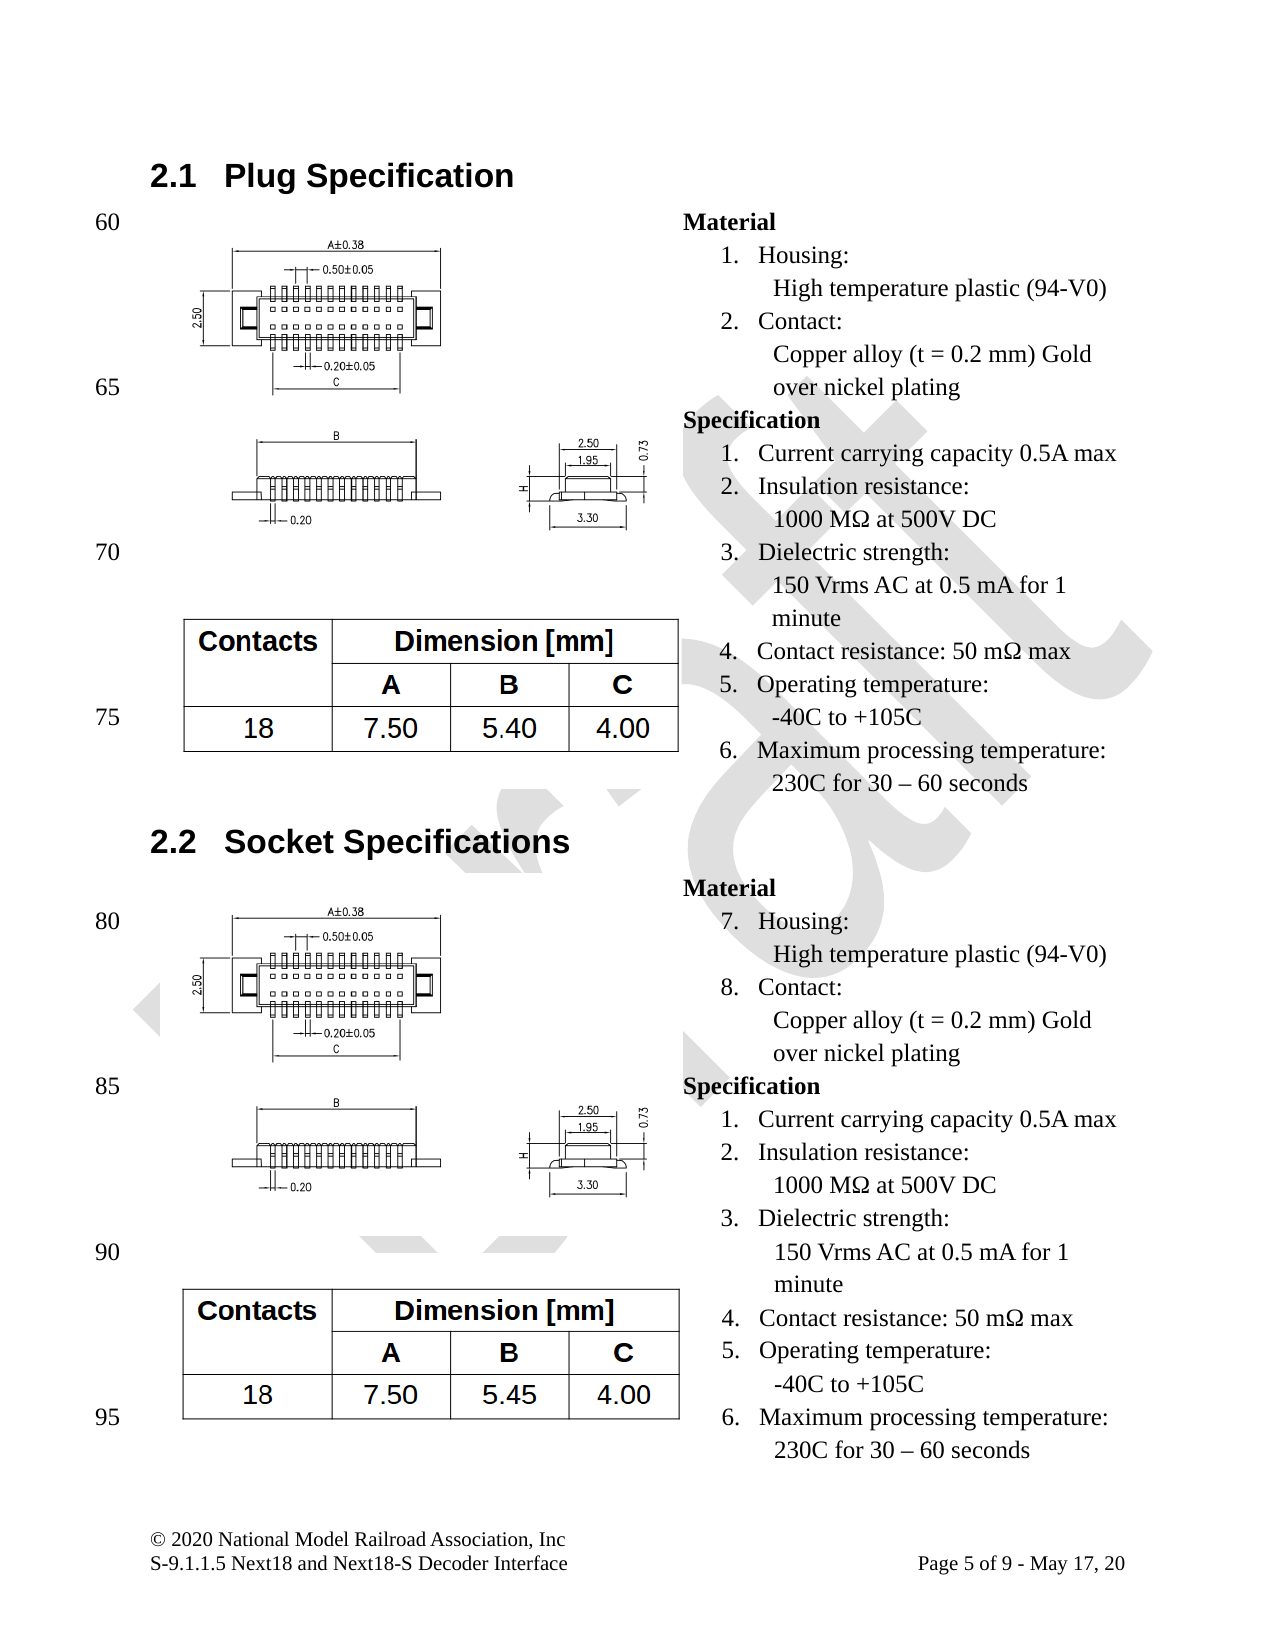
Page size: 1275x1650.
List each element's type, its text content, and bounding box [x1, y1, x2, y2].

list [178, 1425, 684, 1455]
list Housing: [877, 906, 1125, 935]
text Specification [903, 405, 1125, 434]
subtitle Plug Specification [150, 156, 1125, 194]
list Operating temperature: [755, 669, 893, 698]
text Specification [709, 1071, 1125, 1100]
list 150 Vrms AC at 0.5 mA for 1 minute [178, 1237, 1125, 1298]
list High temperature plastic (94-V0) [683, 939, 774, 968]
list 1000 MΩ at 500V DC [683, 1171, 1125, 1199]
list -40C to +105C [958, 702, 1125, 731]
list Current carrying capacity 0.5A max [683, 1104, 1125, 1133]
list 230C for 30 – 60 seconds [633, 768, 728, 797]
subtitle Socket Specifications [150, 822, 516, 861]
list -40C to +105C [790, 702, 926, 731]
list Housing: [683, 240, 1125, 269]
subtitle Socket Specifications [734, 822, 851, 861]
list Operating temperature: [682, 685, 719, 698]
list 230C for 30 – 60 seconds [548, 789, 611, 797]
list Insulation resistance: [732, 471, 824, 500]
list 150 Vrms AC at 0.5 mA for 1 minute [176, 570, 827, 632]
picture [177, 1283, 684, 1425]
list 150 Vrms AC at 0.5 mA for 1 minute [1003, 570, 1125, 632]
list High temperature plastic (94-V0) [848, 939, 1125, 968]
list Contact: [683, 306, 1125, 335]
subtitle Socket Specifications [869, 841, 893, 861]
list Operating temperature: [684, 1336, 1125, 1364]
list Current carrying capacity 0.5A max [728, 438, 835, 467]
picture [190, 903, 653, 1207]
text Material [881, 873, 1125, 902]
list Contact resistance: 50 mΩ max [892, 636, 1036, 665]
text Material [739, 873, 852, 902]
list Contact resistance: 50 mΩ max [684, 1303, 1125, 1331]
list Maximum processing temperature: [682, 735, 759, 764]
list Maximum processing temperature: [823, 735, 959, 764]
list Dielectric strength: [970, 537, 1125, 566]
subtitle Socket Specifications [953, 822, 1125, 861]
list 150 Vrms AC at 0.5 mA for 1 minute [826, 570, 1003, 632]
list High temperature plastic (94-V0) [683, 273, 1125, 302]
list 1000 MΩ at 500V DC [683, 504, 728, 533]
list Insulation resistance: [904, 471, 1125, 500]
list 230C for 30 – 60 seconds [240, 789, 500, 797]
list 230C for 30 – 60 seconds [240, 1435, 1125, 1463]
list Current carrying capacity 0.5A max [896, 438, 1125, 467]
list 230C for 30 – 60 seconds [762, 768, 821, 797]
list Housing: [765, 906, 843, 929]
list Contact resistance: 50 mΩ max [682, 636, 860, 665]
list 150 Vrms AC at 0.5 mA for 1 minute [176, 759, 682, 789]
picture [190, 237, 653, 540]
list Copper alloy (t = 0.2 mm) Gold over nickel plating [683, 339, 1125, 401]
text Specification [150, 1071, 160, 1100]
list 1000 MΩ at 500V DC [827, 504, 904, 533]
text Specification [150, 405, 160, 434]
list Dielectric strength: [683, 537, 745, 566]
picture [176, 611, 682, 759]
list 1000 MΩ at 500V DC [760, 504, 791, 520]
text Material [150, 207, 1125, 570]
text Specification [683, 405, 702, 427]
list Dielectric strength: [683, 1203, 1125, 1232]
list 230C for 30 – 60 seconds [856, 768, 992, 797]
text Material [150, 873, 704, 1236]
list Copper alloy (t = 0.2 mm) Gold over nickel plating [683, 1005, 1125, 1067]
text Specification [838, 405, 890, 431]
list Maximum processing temperature: [684, 1402, 1125, 1430]
text Specification [730, 405, 815, 434]
list Operating temperature: [925, 669, 1085, 698]
list Contact: [683, 972, 1125, 1001]
list 230C for 30 – 60 seconds [1012, 768, 1125, 797]
subtitle Socket Specifications [537, 822, 692, 861]
list -40C to +105C [682, 702, 756, 731]
list Dielectric strength: [810, 537, 937, 566]
list Housing: [683, 906, 730, 935]
list 1000 MΩ at 500V DC [937, 504, 1125, 533]
list Insulation resistance: [683, 1137, 1125, 1166]
list -40C to +105C [684, 1369, 1125, 1397]
list Maximum processing temperature: [991, 735, 1125, 764]
